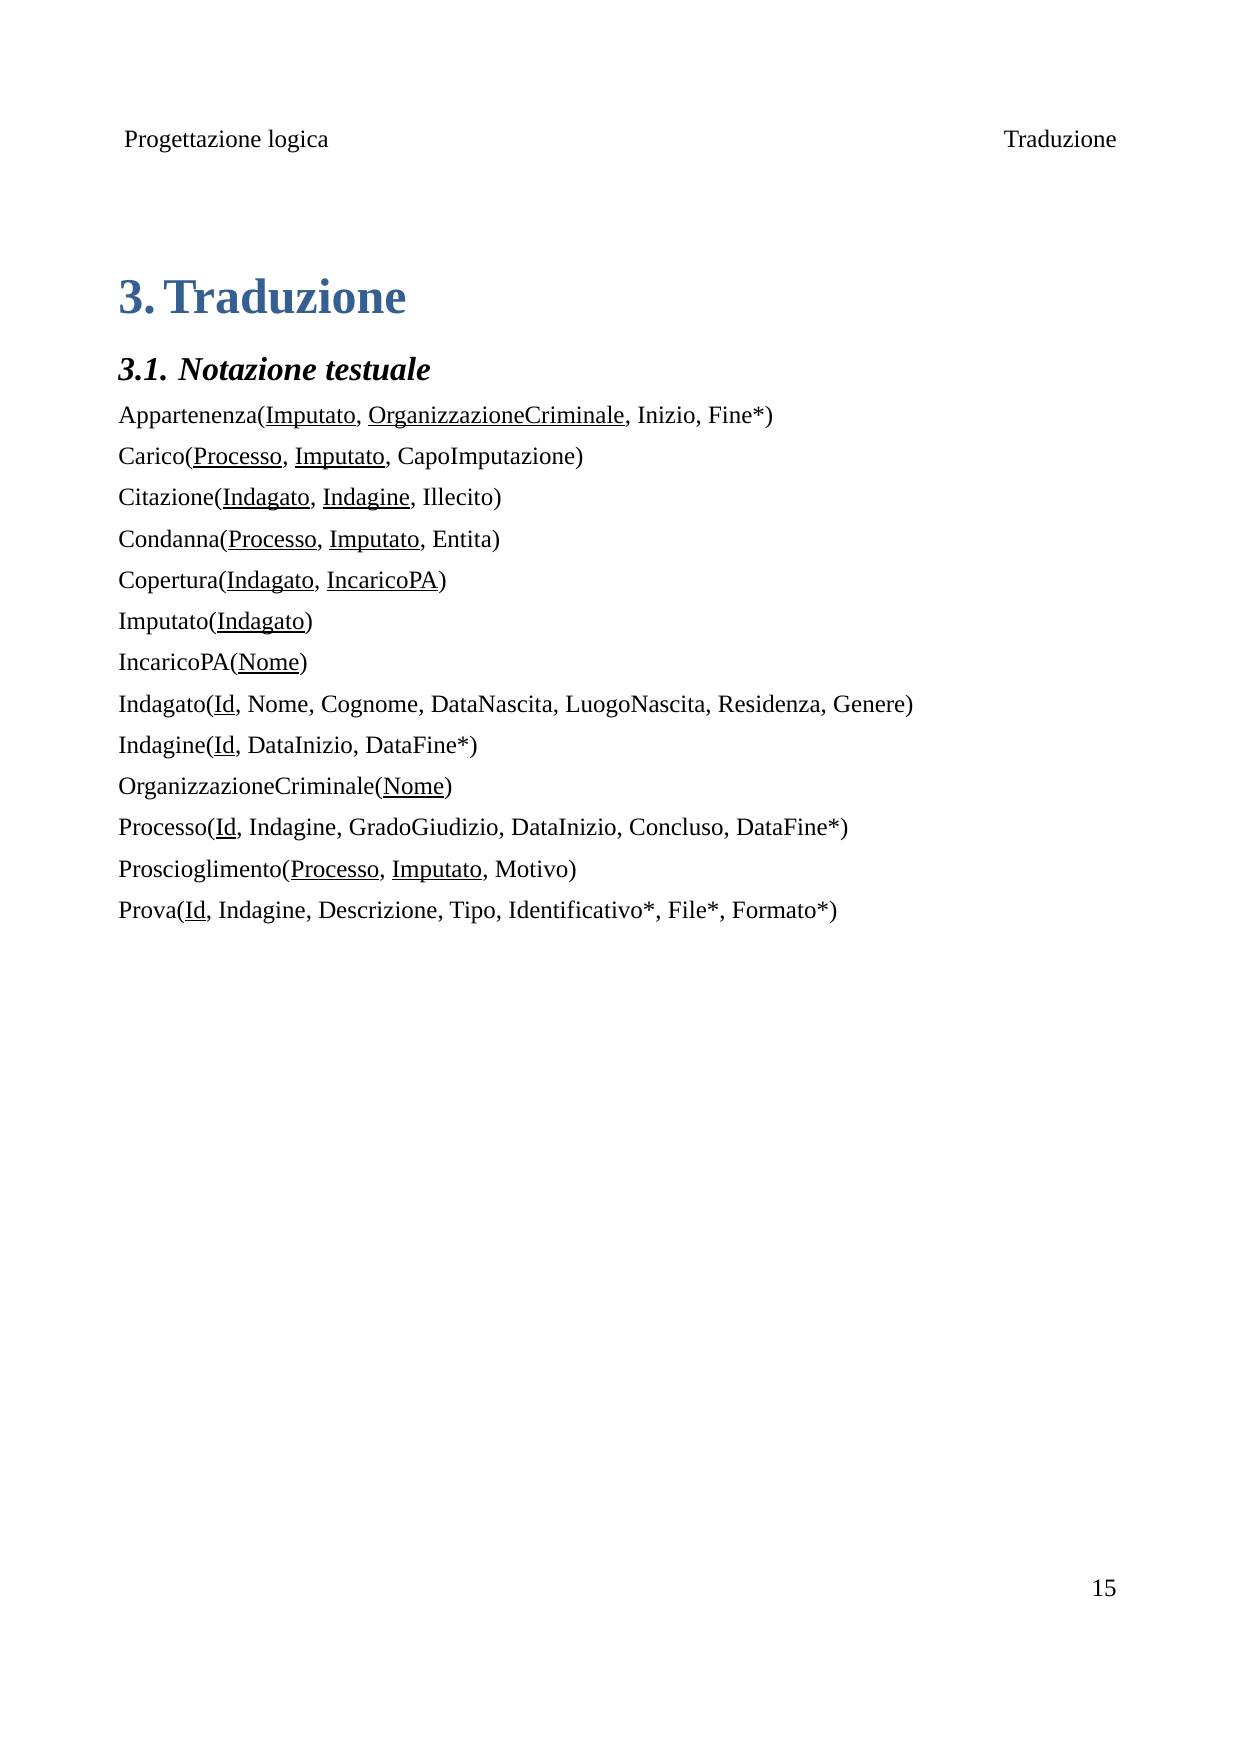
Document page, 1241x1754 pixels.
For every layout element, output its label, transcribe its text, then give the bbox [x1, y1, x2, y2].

text Indagine(Id, DataInizio, DataFine*) [118, 730, 1122, 759]
text Processo(Id, Indagine, GradoGiudizio, DataInizio, Concluso, DataFine*) [118, 812, 1122, 841]
subtitle Traduzione [118, 267, 1122, 324]
text Appartenenza(Imputato, OrganizzazioneCriminale, Inizio, Fine*) [118, 400, 1122, 429]
text Citazione(Indagato, Indagine, Illecito) [118, 482, 1122, 511]
text Copertura(Indagato, IncaricoPA) [118, 565, 1122, 594]
text OrganizzazioneCriminale(Nome) [118, 771, 1122, 800]
text Indagato(Id, Nome, Cognome, DataNascita, LuogoNascita, Residenza, Genere) [118, 689, 1122, 717]
text Condanna(Processo, Imputato, Entita) [118, 524, 1122, 552]
text Carico(Processo, Imputato, CapoImputazione) [118, 441, 1122, 470]
text Prova(Id, Indagine, Descrizione, Tipo, Identificativo*, File*, Formato*) [118, 895, 1122, 924]
subtitle Notazione testuale [118, 349, 1122, 387]
text Proscioglimento(Processo, Imputato, Motivo) [118, 854, 1122, 882]
text IncaricoPA(Nome) [118, 647, 1122, 676]
text Imputato(Indagato) [118, 606, 1122, 635]
